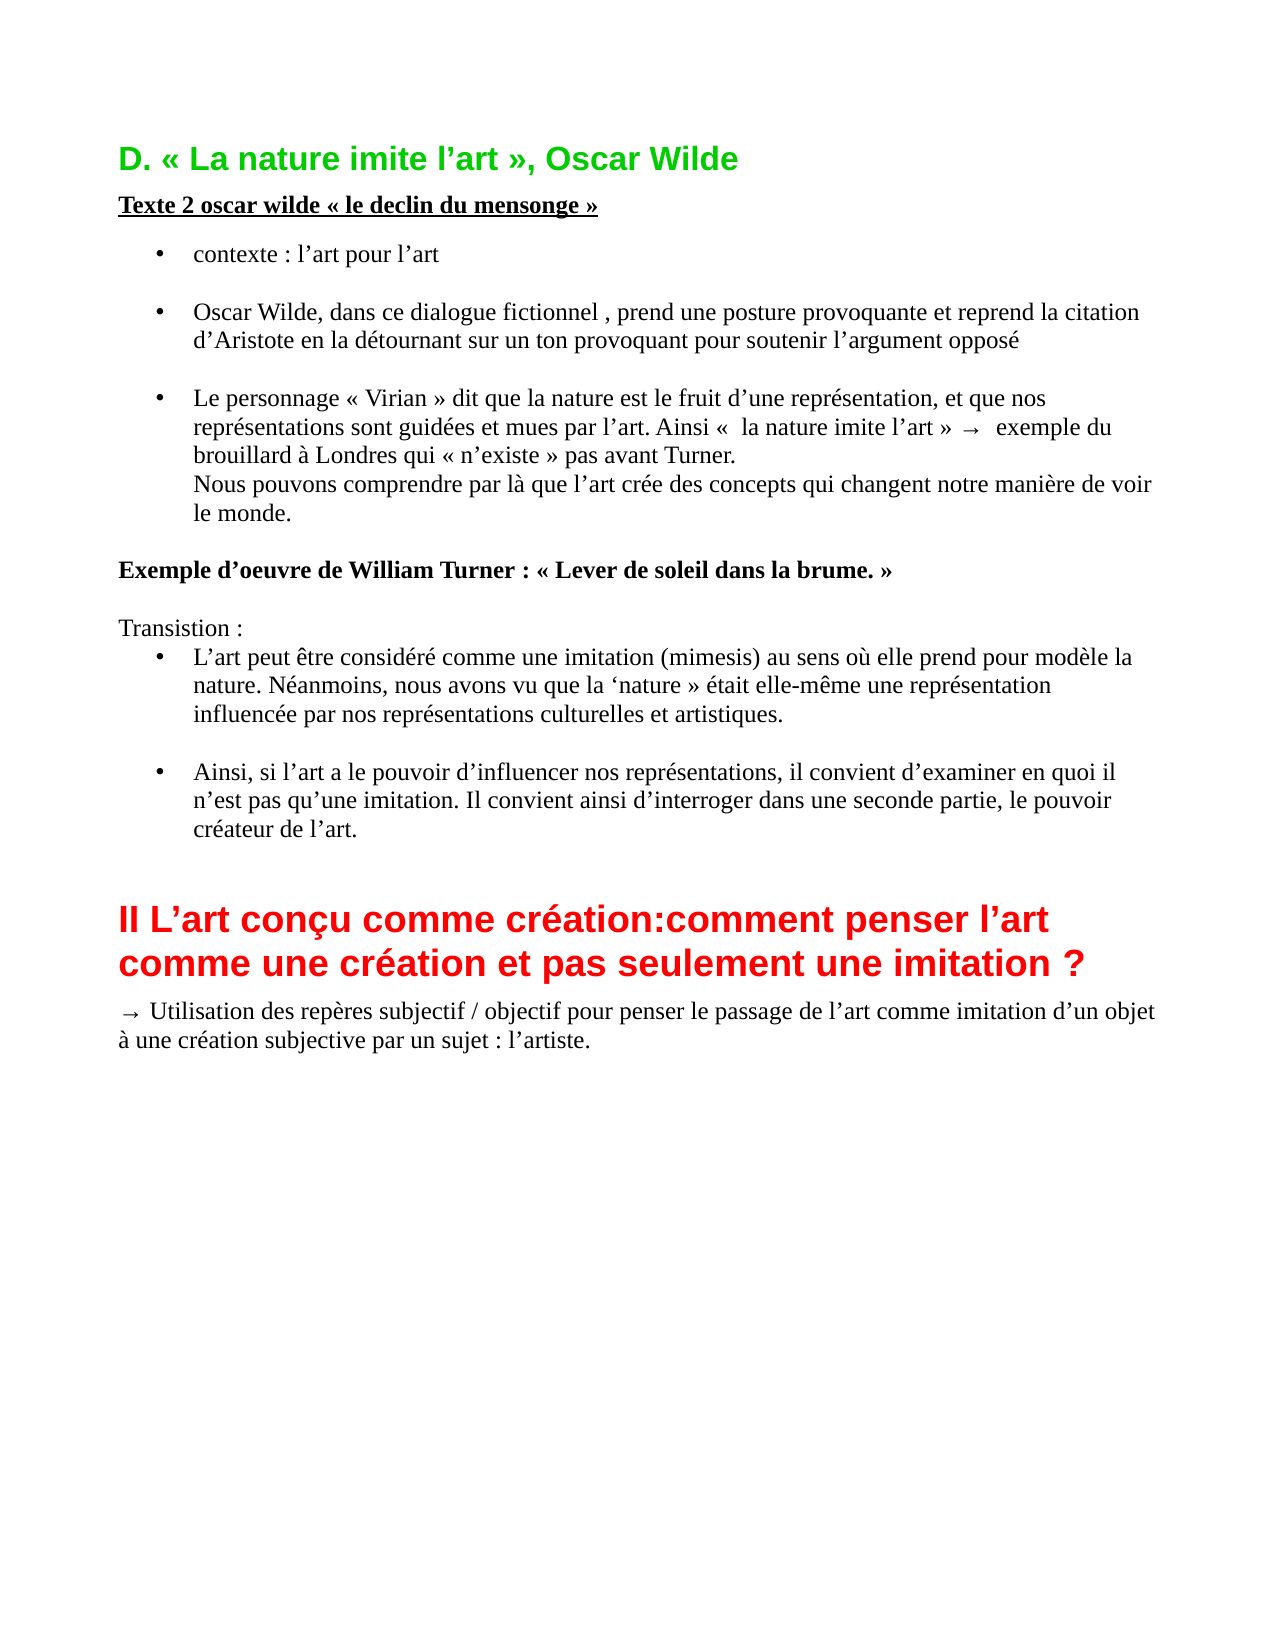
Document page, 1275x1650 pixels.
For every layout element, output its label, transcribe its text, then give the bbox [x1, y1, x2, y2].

subtitle II L’art conçu comme création:comment penser l’art comme une création et pas seulement une imitation ? [118, 897, 1157, 984]
subtitle D. « La nature imite l’art », Oscar Wilde [118, 139, 1157, 178]
list L’art peut être considéré comme une imitation (mimesis) au sens où elle prend pour modèle la nature. Néanmoins, nous avons vu que la ‘nature » était elle-même une représentation influencée par nos représentations culturelles et artistiques. [156, 642, 1157, 728]
text Texte 2 oscar wilde « le declin du mensonge » [118, 190, 1157, 219]
list contexte : l’art pour l’art [156, 239, 1157, 268]
list Oscar Wilde, dans ce dialogue fictionnel , prend une posture provoquante et reprend la citation d’Aristote en la détournant sur un ton provoquant pour soutenir l’argument opposé [156, 297, 1157, 354]
text → Utilisation des repères subjectif / objectif pour penser le passage de l’art comme imitation d’un objet à une création subjective par un sujet : l’artiste. [118, 996, 1157, 1054]
list Ainsi, si l’art a le pouvoir d’influencer nos représentations, il convient d’examiner en quoi il n’est pas qu’une imitation. Il convient ainsi d’interroger dans une seconde partie, le pouvoir créateur de l’art. [156, 757, 1157, 843]
list Le personnage « Virian » dit que la nature est le fruit d’une représentation, et que nos représentations sont guidées et mues par l’art. Ainsi « la nature imite l’art » → exemple du brouillard à Londres qui « n’existe » pas avant Turner. [156, 383, 1157, 469]
text Transistion : [118, 613, 1157, 642]
text Exemple d’oeuvre de William Turner : « Lever de soleil dans la brume. » [118, 555, 1157, 584]
list Nous pouvons comprendre par là que l’art crée des concepts qui changent notre manière de voir le monde. [156, 469, 1157, 527]
